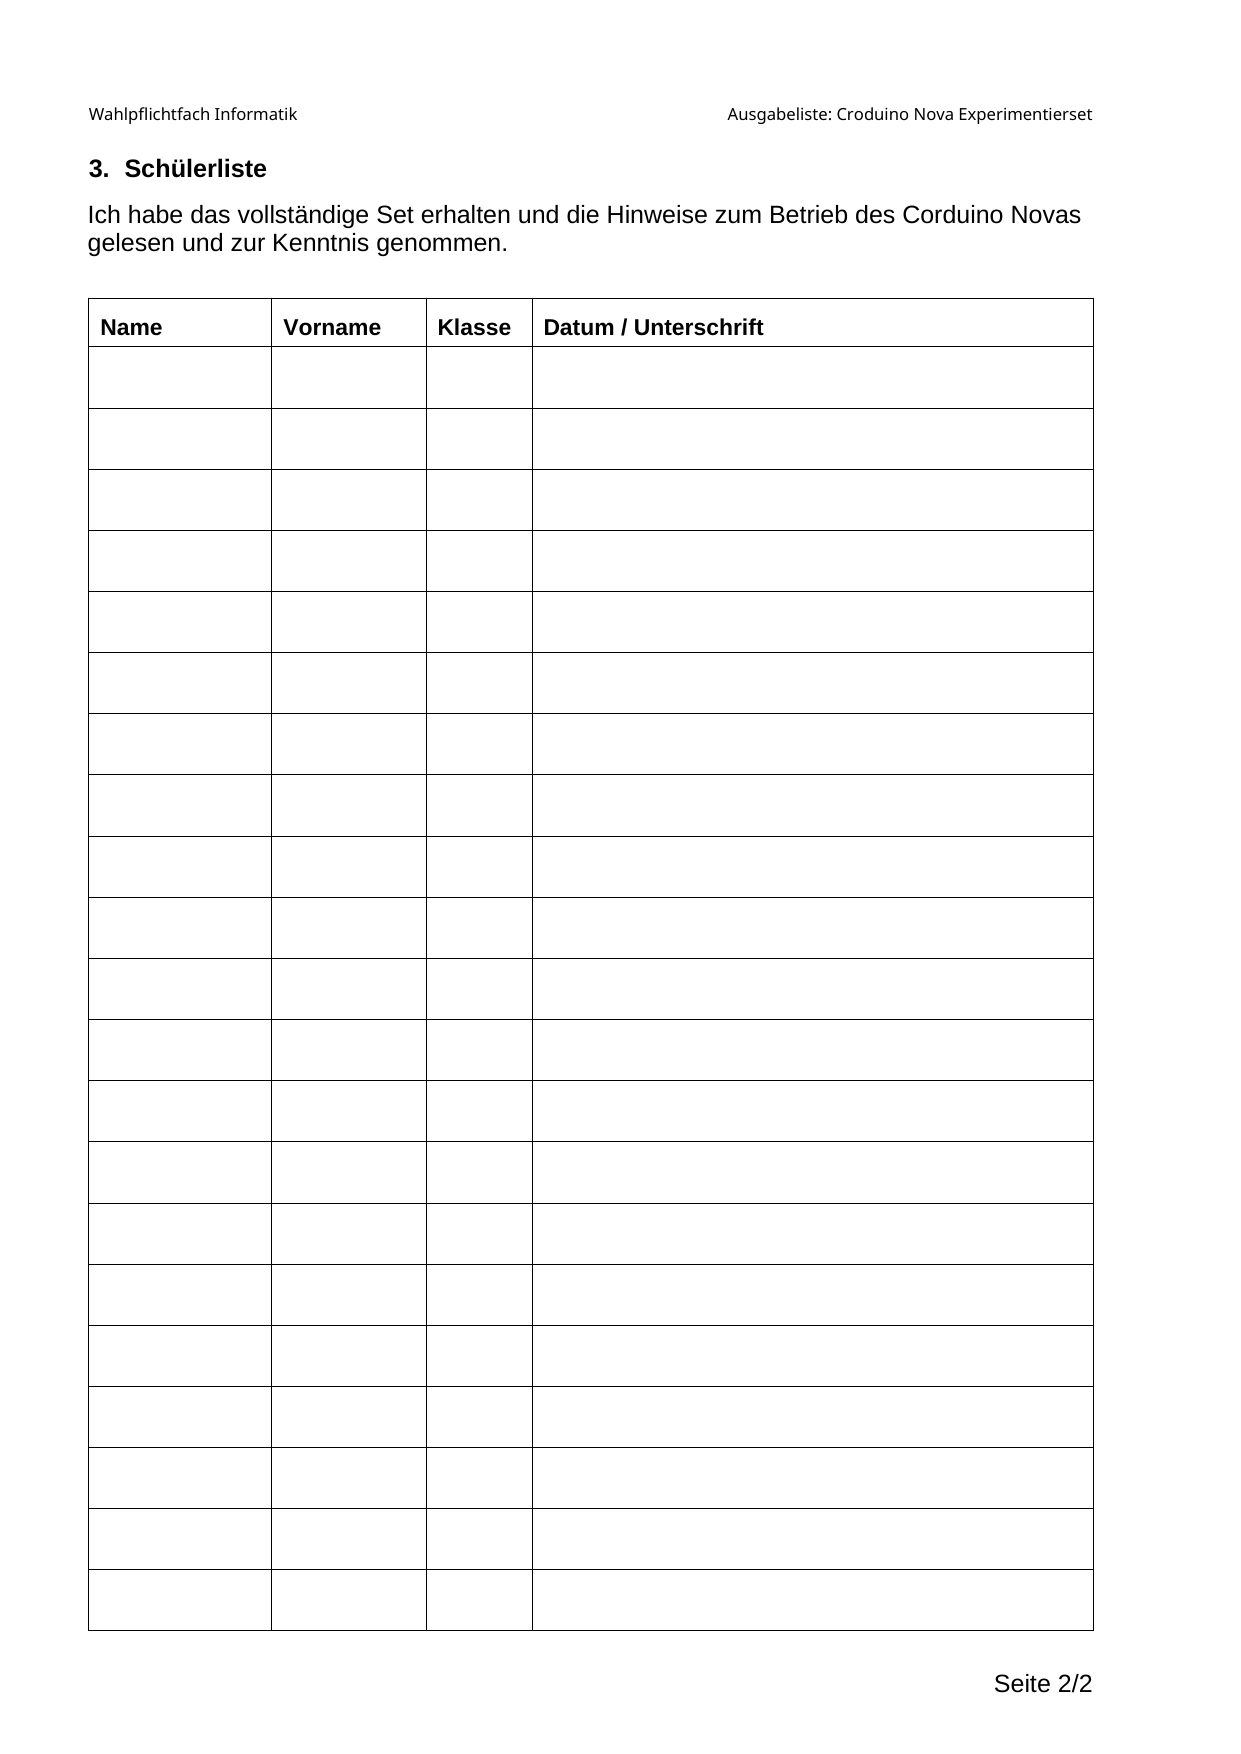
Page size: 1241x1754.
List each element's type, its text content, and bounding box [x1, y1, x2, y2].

table_cell [89, 1387, 271, 1447]
table_cell [533, 409, 1093, 469]
table_cell [427, 837, 532, 897]
table_cell [533, 1265, 1093, 1325]
table_cell [427, 470, 532, 530]
table_cell [533, 1020, 1093, 1080]
table_cell [427, 653, 532, 713]
table_header Vorname [272, 299, 426, 346]
table_cell [427, 1081, 532, 1141]
table_cell [89, 470, 271, 530]
table_cell [533, 1570, 1093, 1630]
table_cell [427, 959, 532, 1019]
table_cell [272, 1081, 426, 1141]
table_cell [89, 1265, 271, 1325]
table_cell [272, 1570, 426, 1630]
table_cell [533, 898, 1093, 958]
table_cell [272, 837, 426, 897]
table_cell [89, 653, 271, 713]
table_cell [427, 898, 532, 958]
table_cell [272, 409, 426, 469]
table_cell [533, 1448, 1093, 1508]
table_cell [272, 1142, 426, 1202]
table_cell [427, 592, 532, 652]
table_cell [272, 653, 426, 713]
table_cell [89, 347, 271, 407]
table_cell [533, 470, 1093, 530]
table_cell [427, 1387, 532, 1447]
table_cell [427, 714, 532, 774]
table_cell [89, 837, 271, 897]
table_cell [533, 1081, 1093, 1141]
table_cell [533, 1509, 1093, 1569]
table_cell [272, 470, 426, 530]
table_cell [89, 1081, 271, 1141]
table_header Name [89, 299, 271, 346]
table_cell [89, 714, 271, 774]
table_cell [533, 1204, 1093, 1263]
table_cell [89, 775, 271, 836]
table_cell [272, 714, 426, 774]
table_cell [272, 1204, 426, 1263]
table_cell [89, 1326, 271, 1386]
table_cell [89, 1448, 271, 1508]
table_cell [89, 531, 271, 591]
table_cell [272, 347, 426, 407]
table_header Datum / Unterschrift [533, 299, 1093, 346]
table_cell [427, 1265, 532, 1325]
table_cell [272, 775, 426, 836]
table_cell [272, 898, 426, 958]
table_cell [89, 592, 271, 652]
table_cell [533, 837, 1093, 897]
table_cell [89, 1570, 271, 1630]
table_cell [89, 1204, 271, 1263]
table_cell [427, 409, 532, 469]
table_cell [427, 775, 532, 836]
table_cell [427, 1570, 532, 1630]
table_cell [533, 775, 1093, 836]
table_cell [533, 1326, 1093, 1386]
table_cell [89, 1509, 271, 1569]
table_cell [533, 347, 1093, 407]
table_cell [272, 1265, 426, 1325]
table_cell [427, 531, 532, 591]
table_cell [427, 1142, 532, 1202]
table_cell [427, 1448, 532, 1508]
table_cell [89, 959, 271, 1019]
table_header Klasse [427, 299, 532, 346]
table_cell [89, 1142, 271, 1202]
table_cell [533, 592, 1093, 652]
table_cell [89, 1020, 271, 1080]
table_cell [533, 1142, 1093, 1202]
table_cell [272, 1387, 426, 1447]
table_cell [272, 1448, 426, 1508]
table_cell [427, 1204, 532, 1263]
table_cell [272, 959, 426, 1019]
table_cell [272, 1020, 426, 1080]
table_cell [533, 653, 1093, 713]
table_cell [272, 1509, 426, 1569]
table_cell [533, 714, 1093, 774]
table_cell [272, 531, 426, 591]
table_cell [89, 898, 271, 958]
table_cell [272, 1326, 426, 1386]
text Ich habe das vollständige Set erhalten und die Hinweise zum Betrieb des Corduino Novas gelesen und zur Kenntnis genommen. [87, 201, 1093, 257]
table_cell [533, 531, 1093, 591]
table_cell [533, 959, 1093, 1019]
table_cell [427, 1020, 532, 1080]
table_cell [427, 1509, 532, 1569]
table_cell [272, 592, 426, 652]
subtitle Schülerliste [88, 155, 1093, 183]
table_cell [427, 347, 532, 407]
table_cell [427, 1326, 532, 1386]
table_cell [533, 1387, 1093, 1447]
table_cell [89, 409, 271, 469]
